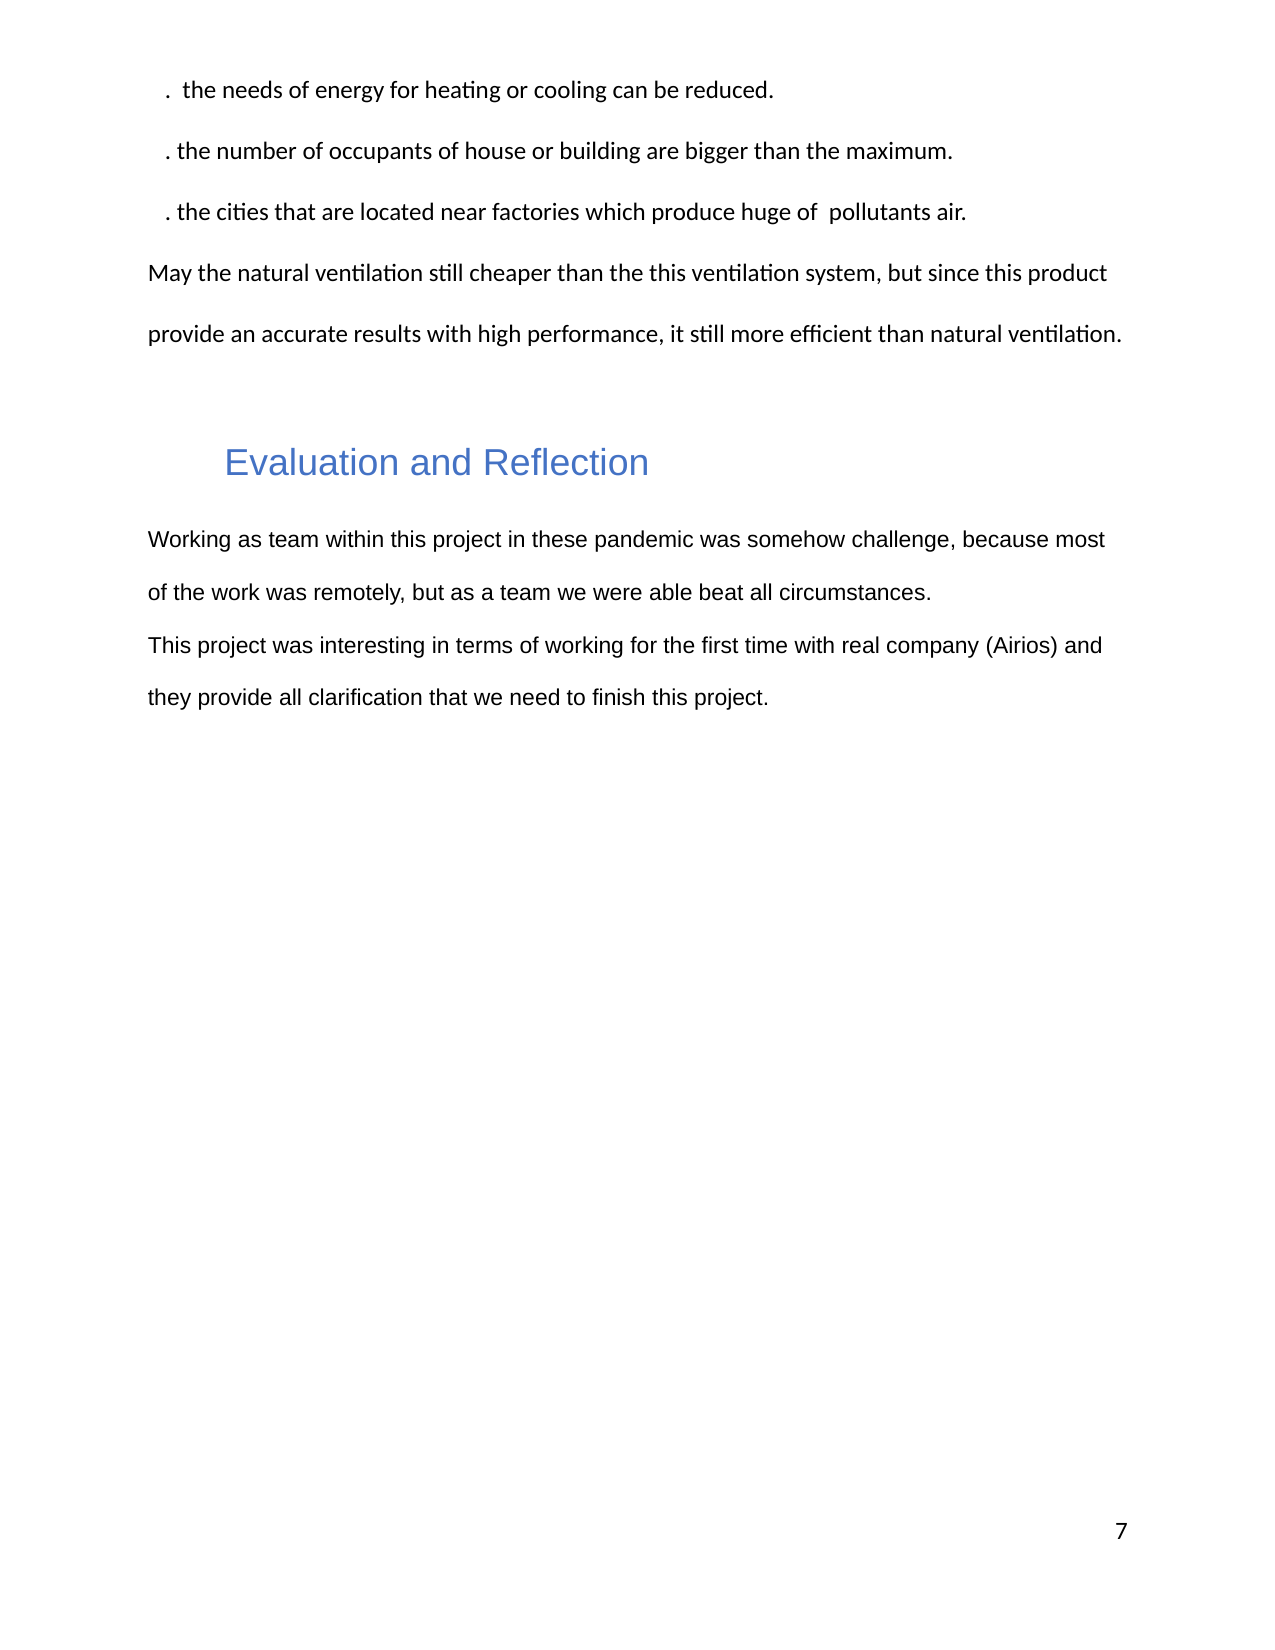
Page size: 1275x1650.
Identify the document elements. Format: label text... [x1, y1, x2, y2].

text . the number of occupants of house or building are bigger than the maximum. [148, 135, 1127, 165]
text This project was interesting in terms of working for the first time with real company (Airios) and they provide all clarification that we need to finish this project. [148, 632, 1127, 711]
text May the natural ventilation still cheaper than the this ventilation system, but since this product provide an accurate results with high performance, it still more efficient than natural ventilation. [148, 257, 1127, 348]
text . the needs of energy for heating or cooling can be reduced. [148, 74, 1127, 104]
text Working as team within this project in these pandemic was somehow challenge, because most of the work was remotely, but as a team we were able beat all circumstances. [148, 526, 1127, 605]
text Evaluation and Reflection [148, 440, 1127, 483]
text . the cities that are located near factories which produce huge of pollutants air. [148, 196, 1127, 226]
